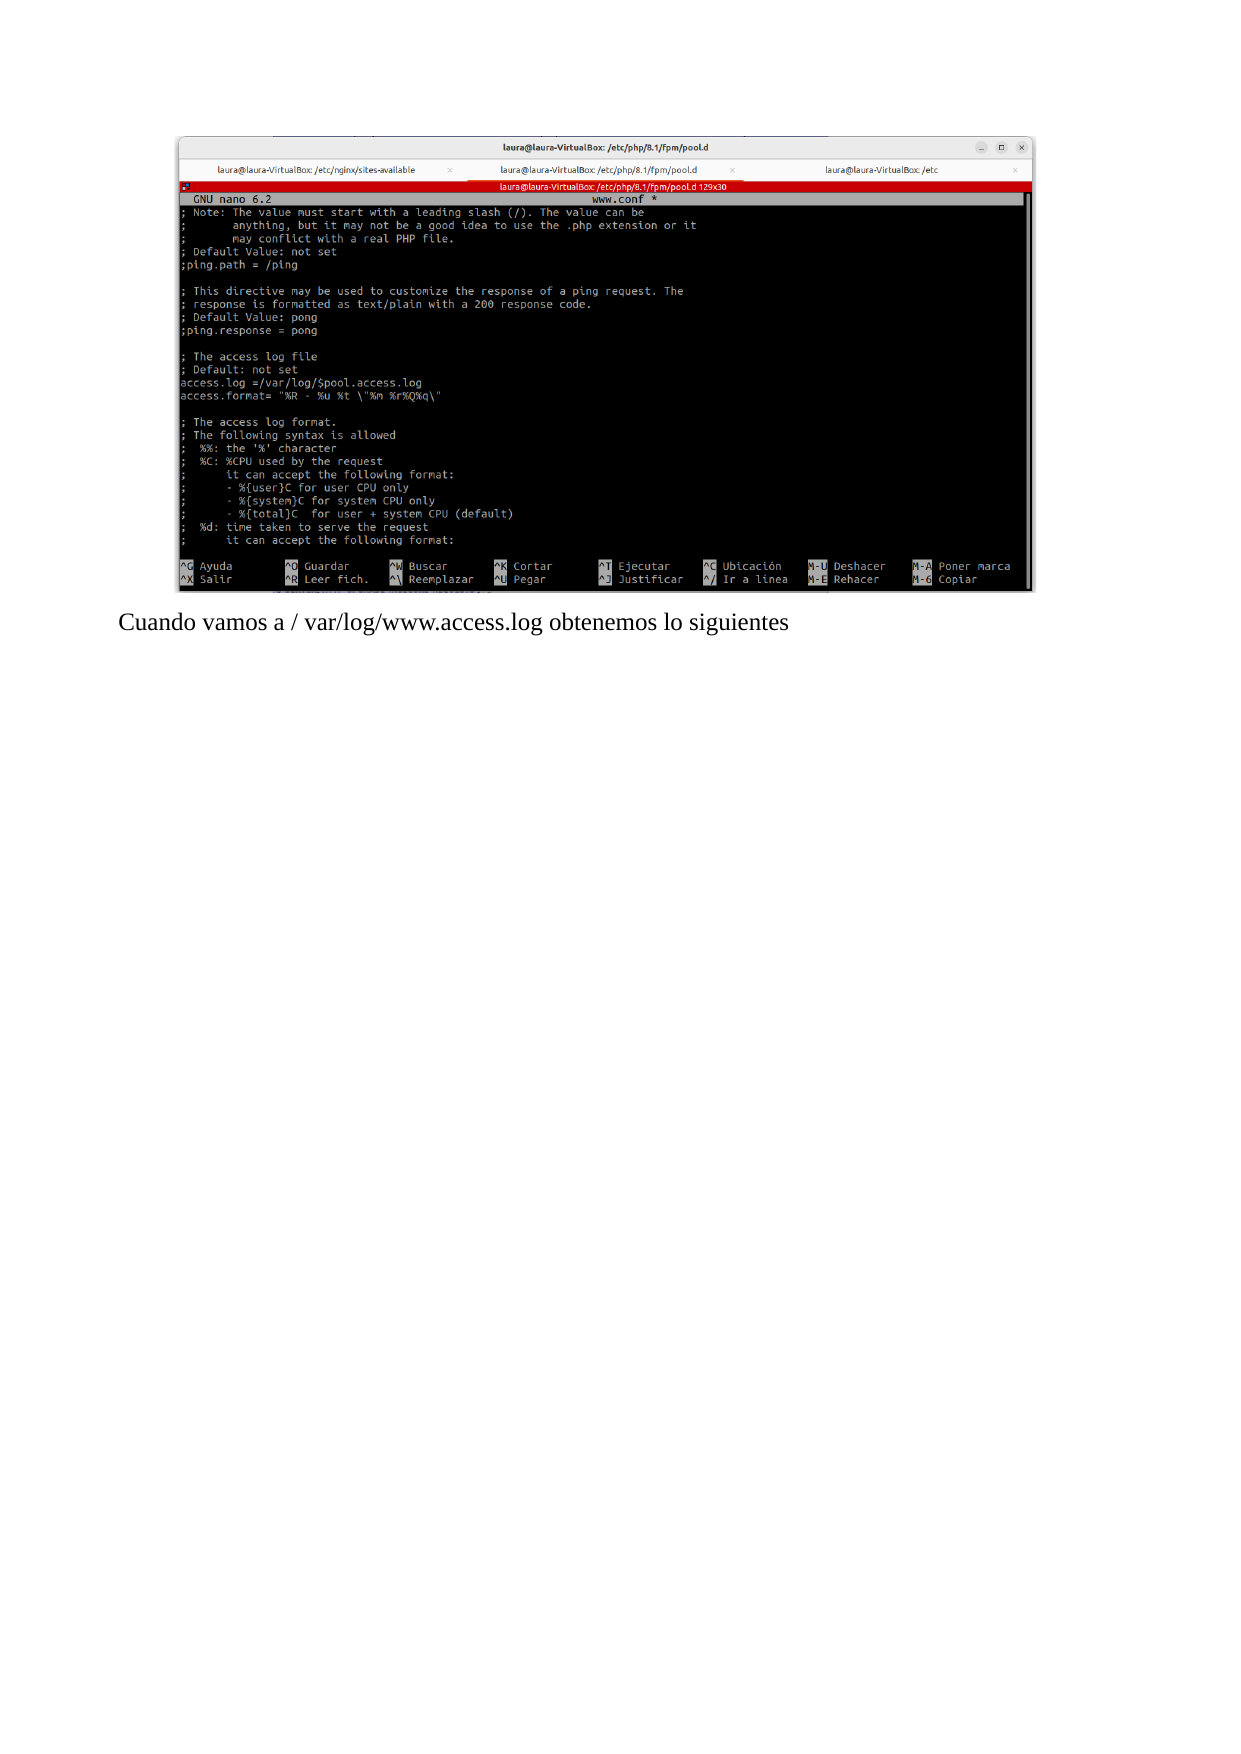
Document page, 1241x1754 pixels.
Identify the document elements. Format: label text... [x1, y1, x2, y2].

text Cuando vamos a / var/log/www.access.log obtenemos lo siguientes [118, 607, 1122, 636]
picture [174, 136, 1037, 593]
